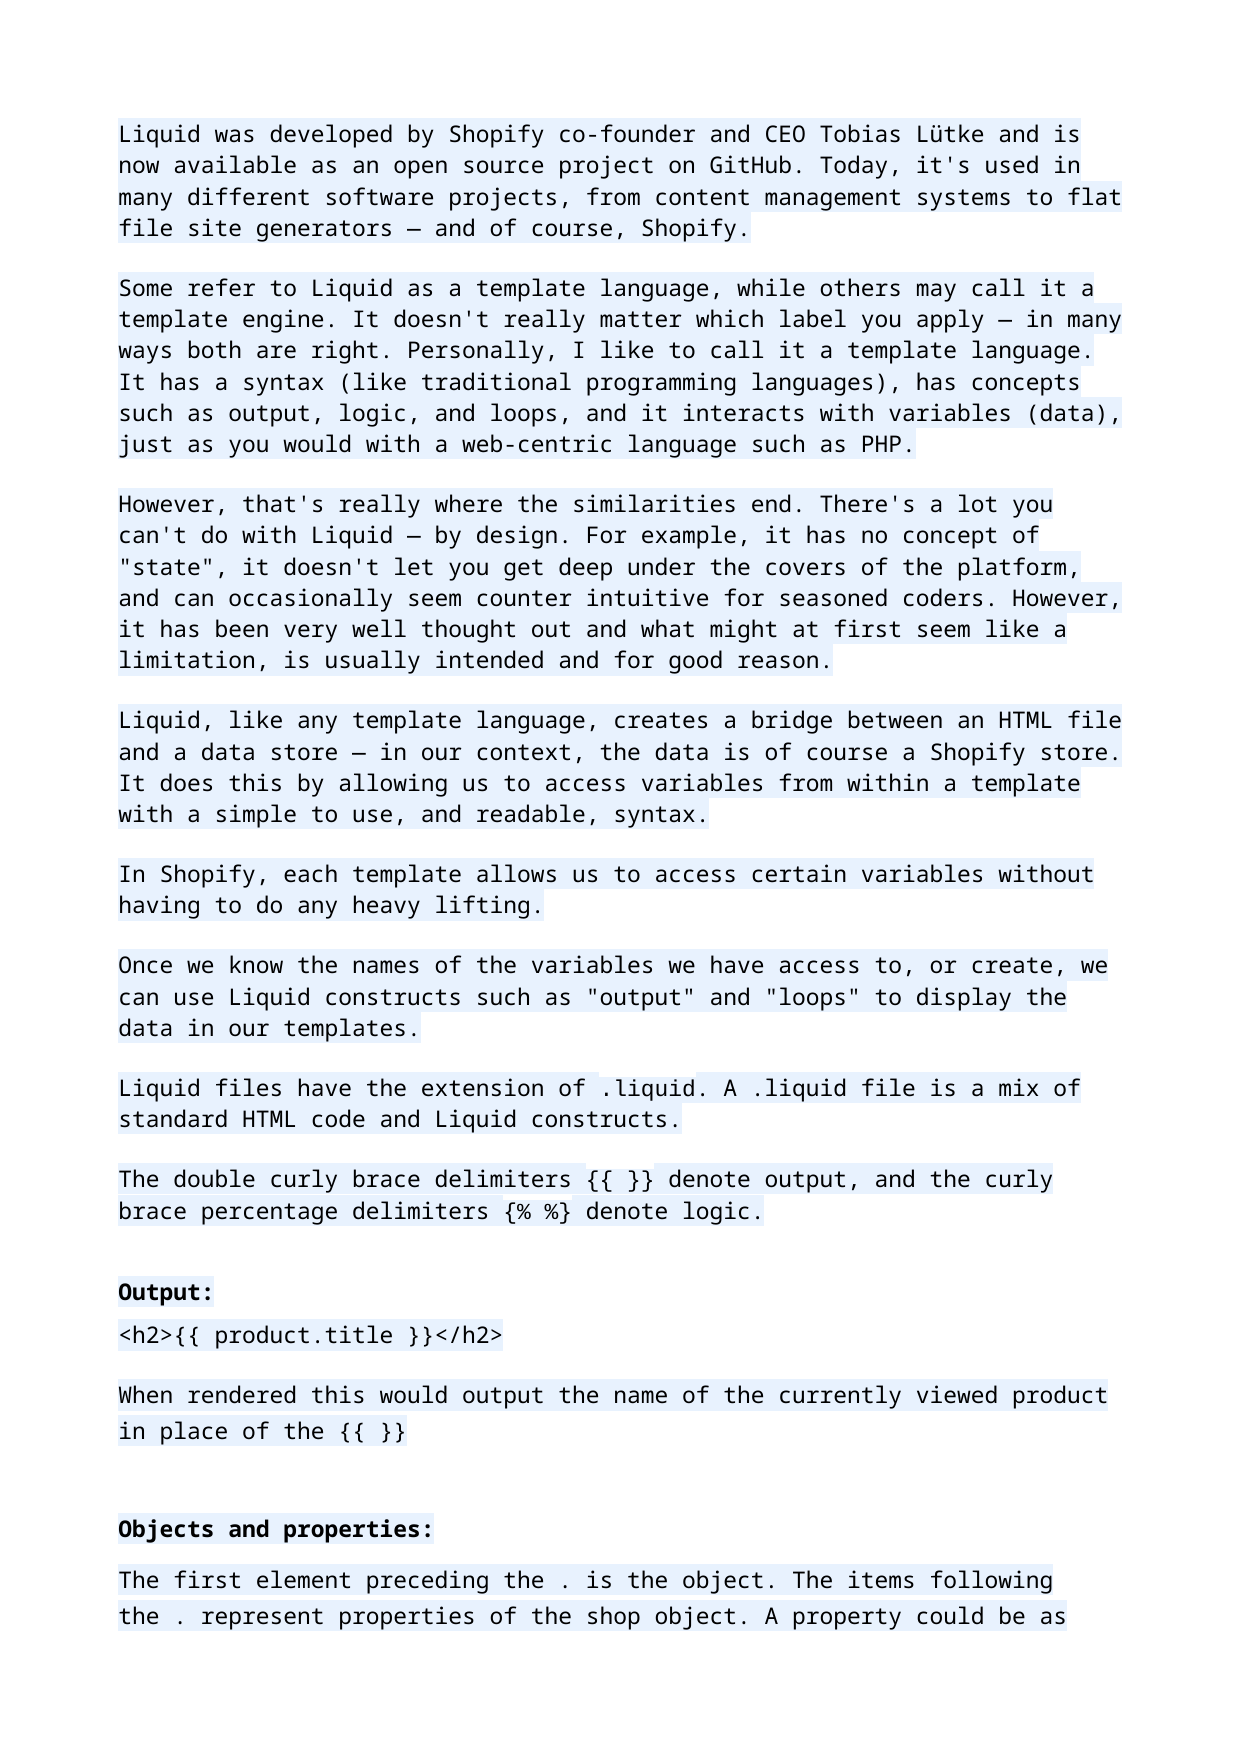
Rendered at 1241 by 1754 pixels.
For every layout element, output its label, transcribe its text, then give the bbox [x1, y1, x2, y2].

text In Shopify, each template allows us to access certain variables without having to do any heavy lifting. [118, 858, 1122, 921]
text When rendered this would output the name of the currently viewed product in place of the {{ }} [118, 1379, 1122, 1446]
text Liquid files have the extension of .liquid. A .liquid file is a mix of standard HTML code and Liquid constructs. [118, 1072, 1122, 1134]
text Liquid, like any template language, creates a bridge between an HTML file and a data store — in our context, the data is of course a Shopify store. It does this by allowing us to access variables from within a template with a simple to use, and readable, syntax. [118, 704, 1122, 829]
text Objects and properties: [118, 1513, 1122, 1544]
text <h2>{{ product.title }}</h2> [118, 1319, 1122, 1351]
subtitle Output: [118, 1276, 1122, 1307]
text The first element preceding the . is the object. The items following the . represent properties of the shop object. A property could be as [118, 1564, 1122, 1631]
text The double curly brace delimiters {{ }} denote output, and the curly brace percentage delimiters {% %} denote logic. [118, 1163, 1122, 1226]
text Some refer to Liquid as a template language, while others may call it a template engine. It doesn't really matter which label you apply — in many ways both are right. Personally, I like to call it a template language. It has a syntax (like traditional programming languages), has concepts such as output, logic, and loops, and it interacts with variables (data), just as you would with a web-centric language such as PHP. [118, 272, 1122, 459]
text Once we know the names of the variables we have access to, or create, we can use Liquid constructs such as "output" and "loops" to display the data in our templates. [118, 949, 1122, 1043]
text However, that's really where the similarities end. There's a lot you can't do with Liquid — by design. For example, it has no concept of "state", it doesn't let you get deep under the covers of the platform, and can occasionally seem counter intuitive for seasoned coders. However, it has been very well thought out and what might at first seem like a limitation, is usually intended and for good reason. [118, 488, 1122, 676]
text Liquid was developed by Shopify co-founder and CEO Tobias Lütke and is now available as an open source project on GitHub. Today, it's used in many different software projects, from content management systems to flat file site generators — and of course, Shopify. [118, 118, 1122, 243]
